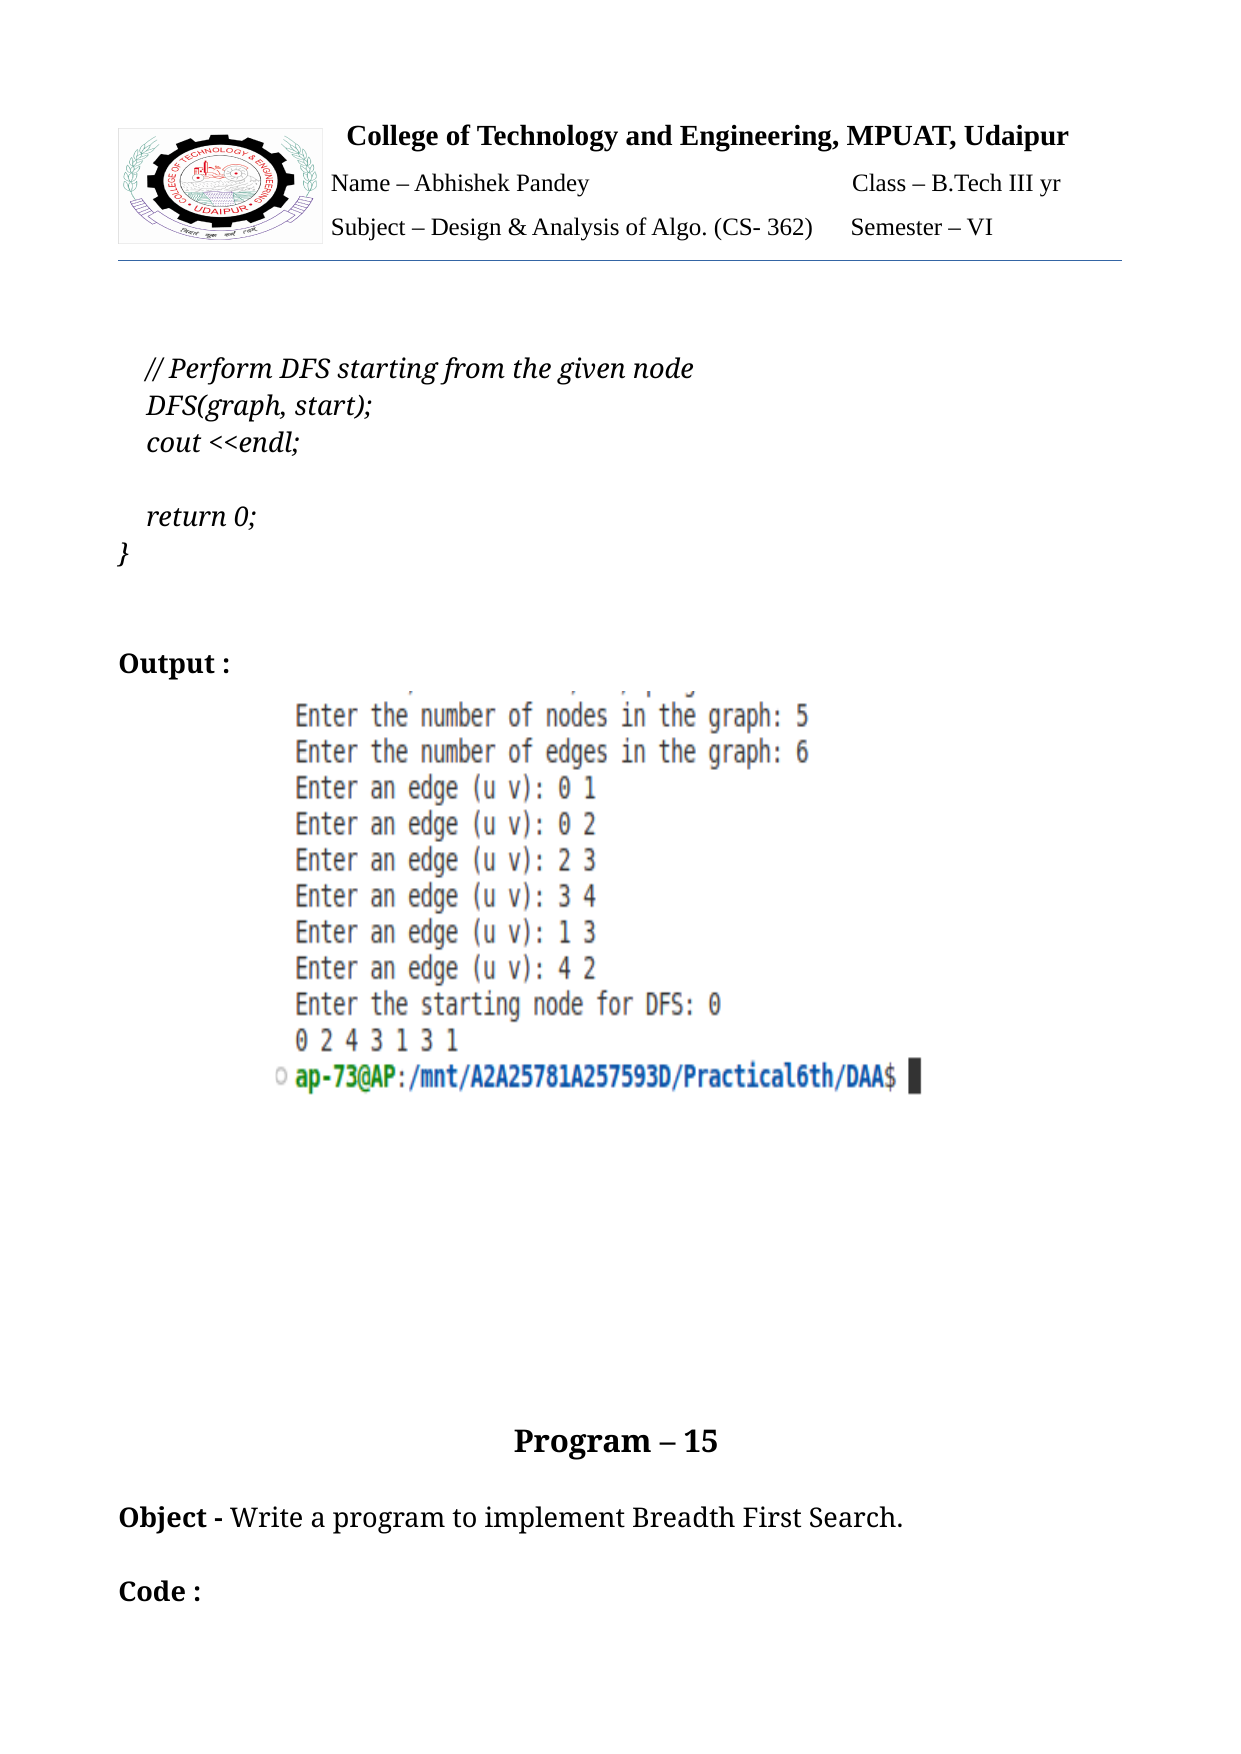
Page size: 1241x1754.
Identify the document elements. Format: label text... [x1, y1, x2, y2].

text return 0; [118, 497, 1122, 534]
text } [118, 534, 1122, 571]
picture [275, 691, 965, 1108]
text cout <<endl; [118, 423, 1122, 460]
text Program – 15 [118, 1419, 1122, 1462]
text DFS(graph, start); [118, 387, 1122, 423]
text Code : [118, 1572, 1122, 1609]
text Output : [118, 645, 1122, 682]
text Object - Write a program to implement Breadth First Search. [118, 1499, 1122, 1536]
text // Perform DFS starting from the given node [118, 350, 1122, 387]
picture [118, 128, 323, 244]
